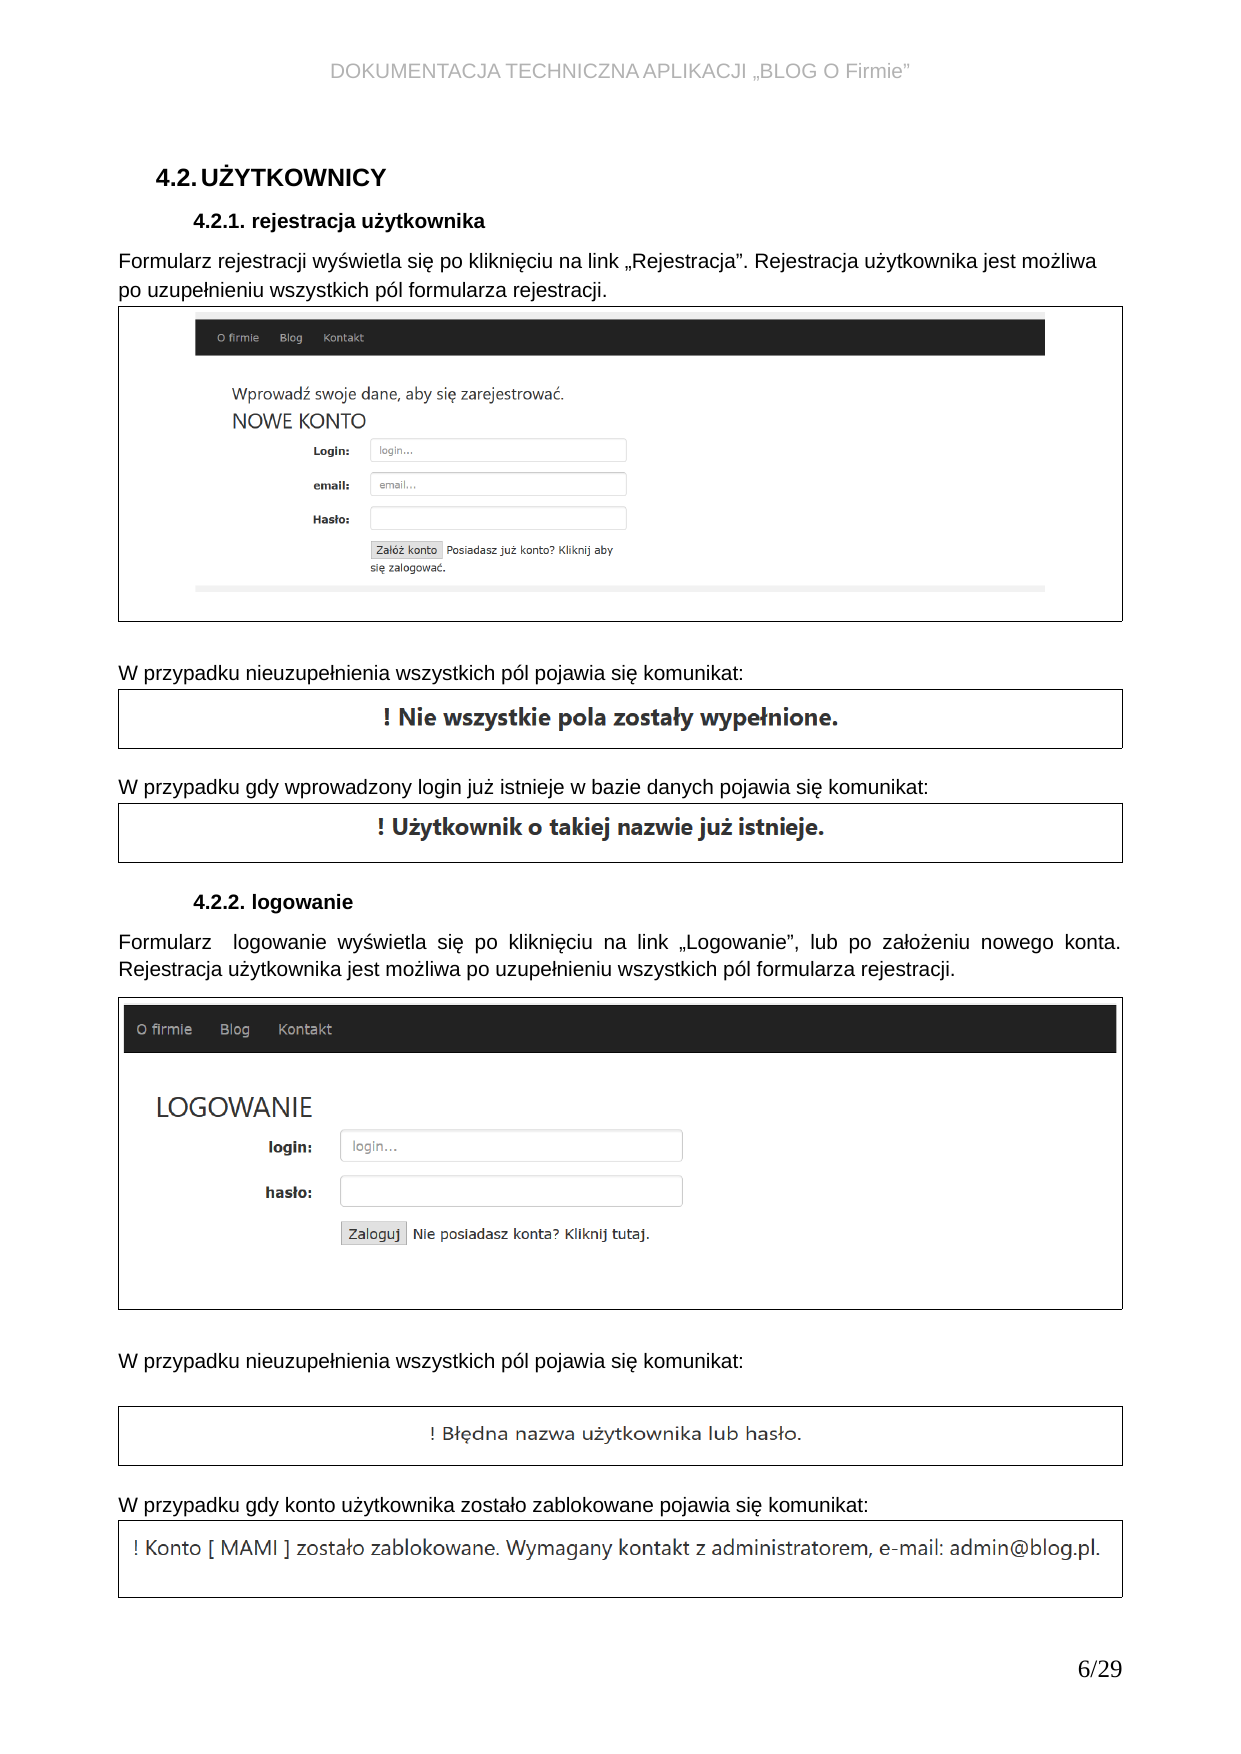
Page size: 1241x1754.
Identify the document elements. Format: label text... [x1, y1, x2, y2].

picture [368, 694, 870, 739]
text Formularz rejestracji wyświetla się po kliknięciu na link „Rejestracja”. Rejestracja użytkownika jest możliwa po uzupełnieniu wszystkich pól formularza rejestracji. [118, 249, 1122, 302]
list rejestracja użytkownika [193, 209, 1122, 233]
table_header [119, 998, 1122, 1309]
picture [406, 1412, 834, 1450]
text W przypadku nieuzupełnienia wszystkich pól pojawia się komunikat: [118, 1349, 1122, 1373]
text W przypadku nieuzupełnienia wszystkich pól pojawia się komunikat: [118, 661, 1122, 685]
picture [123, 1003, 1117, 1256]
table_header [119, 690, 1122, 748]
text W przypadku gdy wprowadzony login już istnieje w bazie danych pojawia się komunikat: [118, 775, 1122, 799]
text W przypadku gdy konto użytkownika zostało zablokowane pojawia się komunikat: [118, 1493, 1122, 1517]
table_header [119, 1407, 1122, 1465]
table_header [119, 307, 1122, 621]
list Logowanie [193, 890, 1122, 914]
picture [371, 811, 838, 850]
text Formularz logowanie wyświetla się po kliknięciu na link „Logowanie”, lub po założeniu nowego konta. Rejestracja użytkownika jest możliwa po uzupełnieniu wszystkich pól formularza rejestracji. [118, 930, 1122, 981]
picture [123, 1526, 1117, 1567]
list Użytkownicy [156, 163, 1122, 192]
table_header [119, 804, 1122, 862]
picture [195, 312, 1045, 592]
table_header [119, 1521, 1122, 1597]
